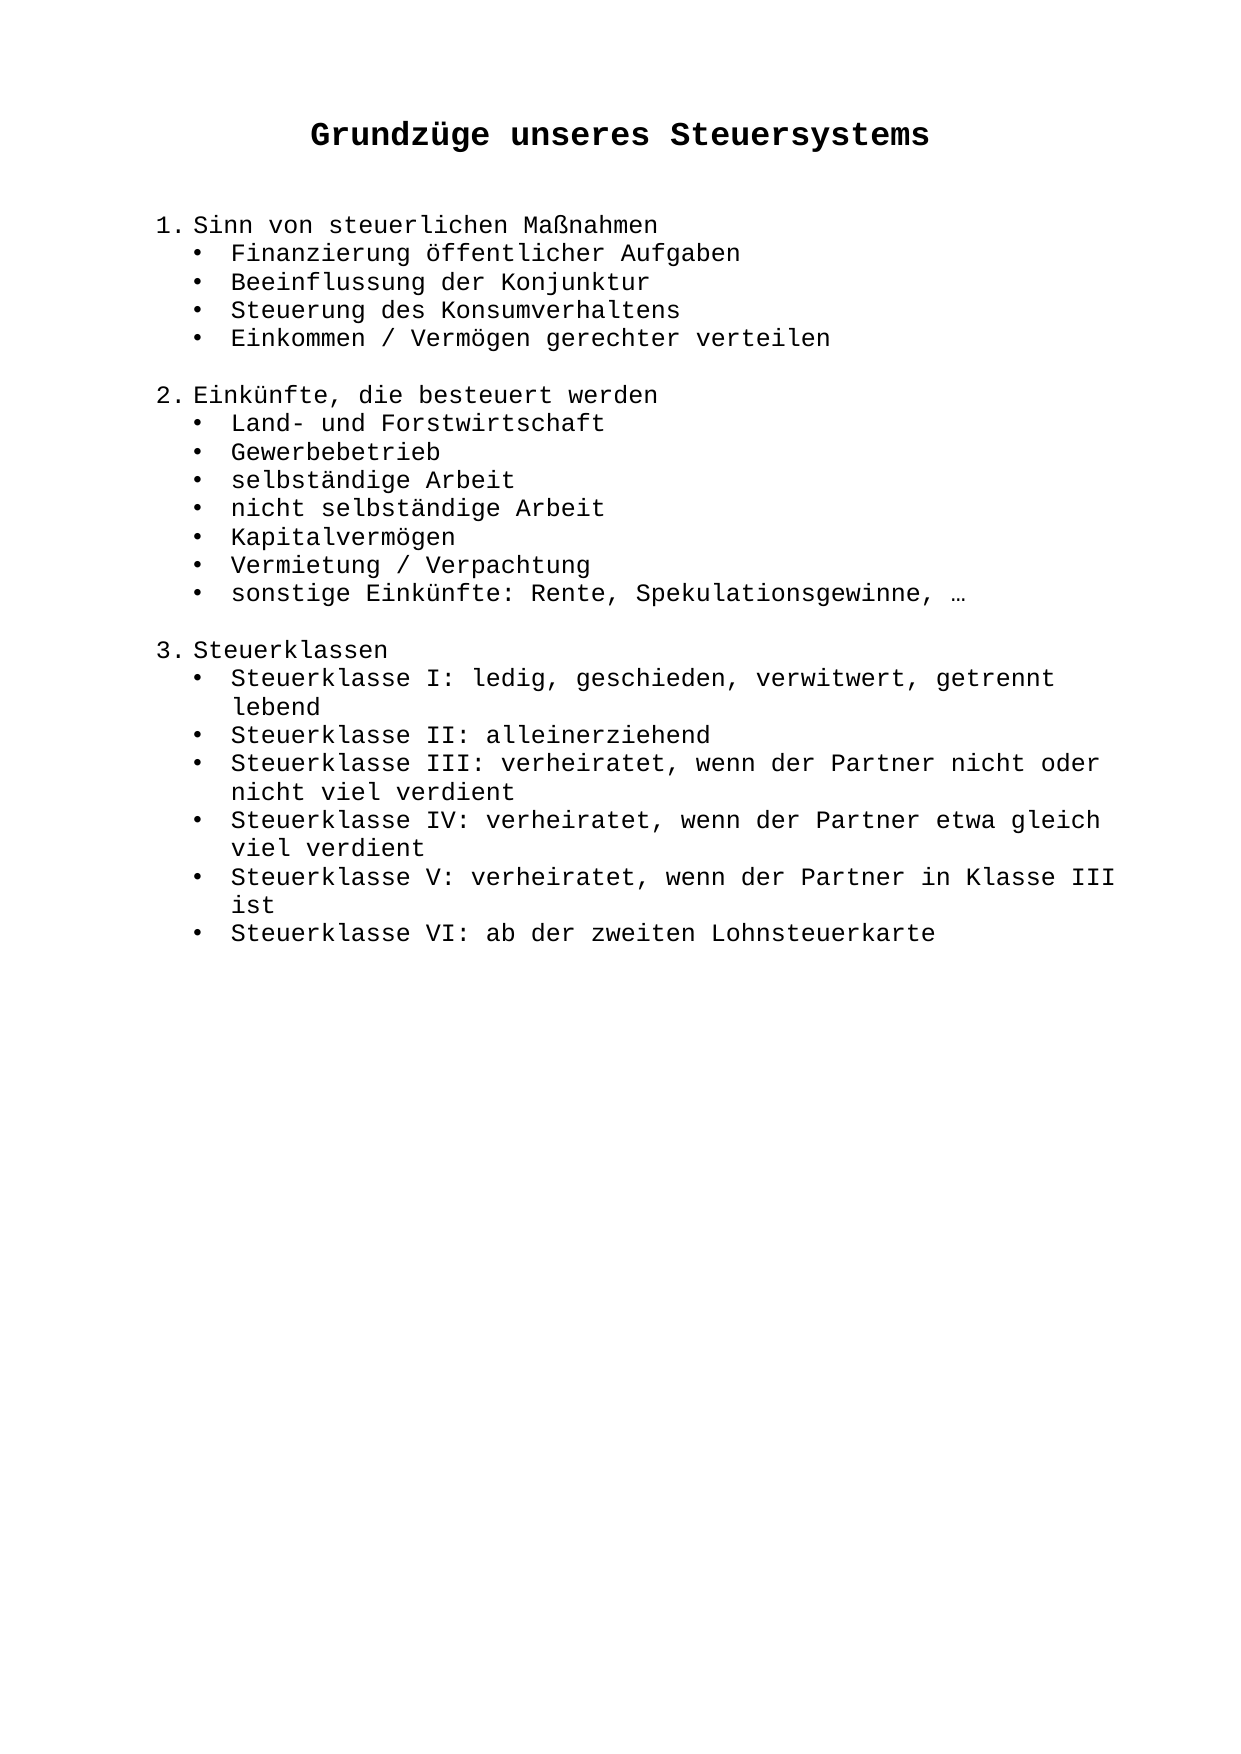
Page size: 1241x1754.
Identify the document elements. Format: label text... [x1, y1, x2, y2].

list Steuerklasse VI: ab der zweiten Lohnsteuerkarte [193, 921, 1122, 949]
list Gewerbebetrieb [193, 439, 1122, 468]
list Steuerklasse II: alleinerziehend [193, 723, 1122, 751]
list Steuerung des Konsumverhaltens [193, 298, 1122, 326]
list Steuerklasse IV: verheiratet, wenn der Partner etwa gleich viel verdient [193, 808, 1122, 864]
list Steuerklasse I: ledig, geschieden, verwitwert, getrennt lebend [193, 666, 1122, 723]
list selbständige Arbeit [193, 468, 1122, 496]
list Kapitalvermögen [193, 524, 1122, 553]
list Steuerklasse III: verheiratet, wenn der Partner nicht oder nicht viel verdient [193, 751, 1122, 808]
list Steuerklassen [156, 638, 1122, 666]
list Sinn von steuerlichen Maßnahmen [156, 213, 1122, 241]
text Grundzüge unseres Steuersystems [118, 118, 1122, 156]
list Beeinflussung der Konjunktur [193, 269, 1122, 298]
list nicht selbständige Arbeit [193, 496, 1122, 524]
list Finanzierung öffentlicher Aufgaben [193, 241, 1122, 269]
list Steuerklasse V: verheiratet, wenn der Partner in Klasse III ist [193, 864, 1122, 921]
list Land- und Forstwirtschaft [193, 411, 1122, 439]
list Einkommen / Vermögen gerechter verteilen [193, 326, 1122, 354]
list sonstige Einkünfte: Rente, Spekulationsgewinne, … [193, 581, 1122, 609]
list Einkünfte, die besteuert werden [156, 383, 1122, 411]
list Vermietung / Verpachtung [193, 553, 1122, 581]
